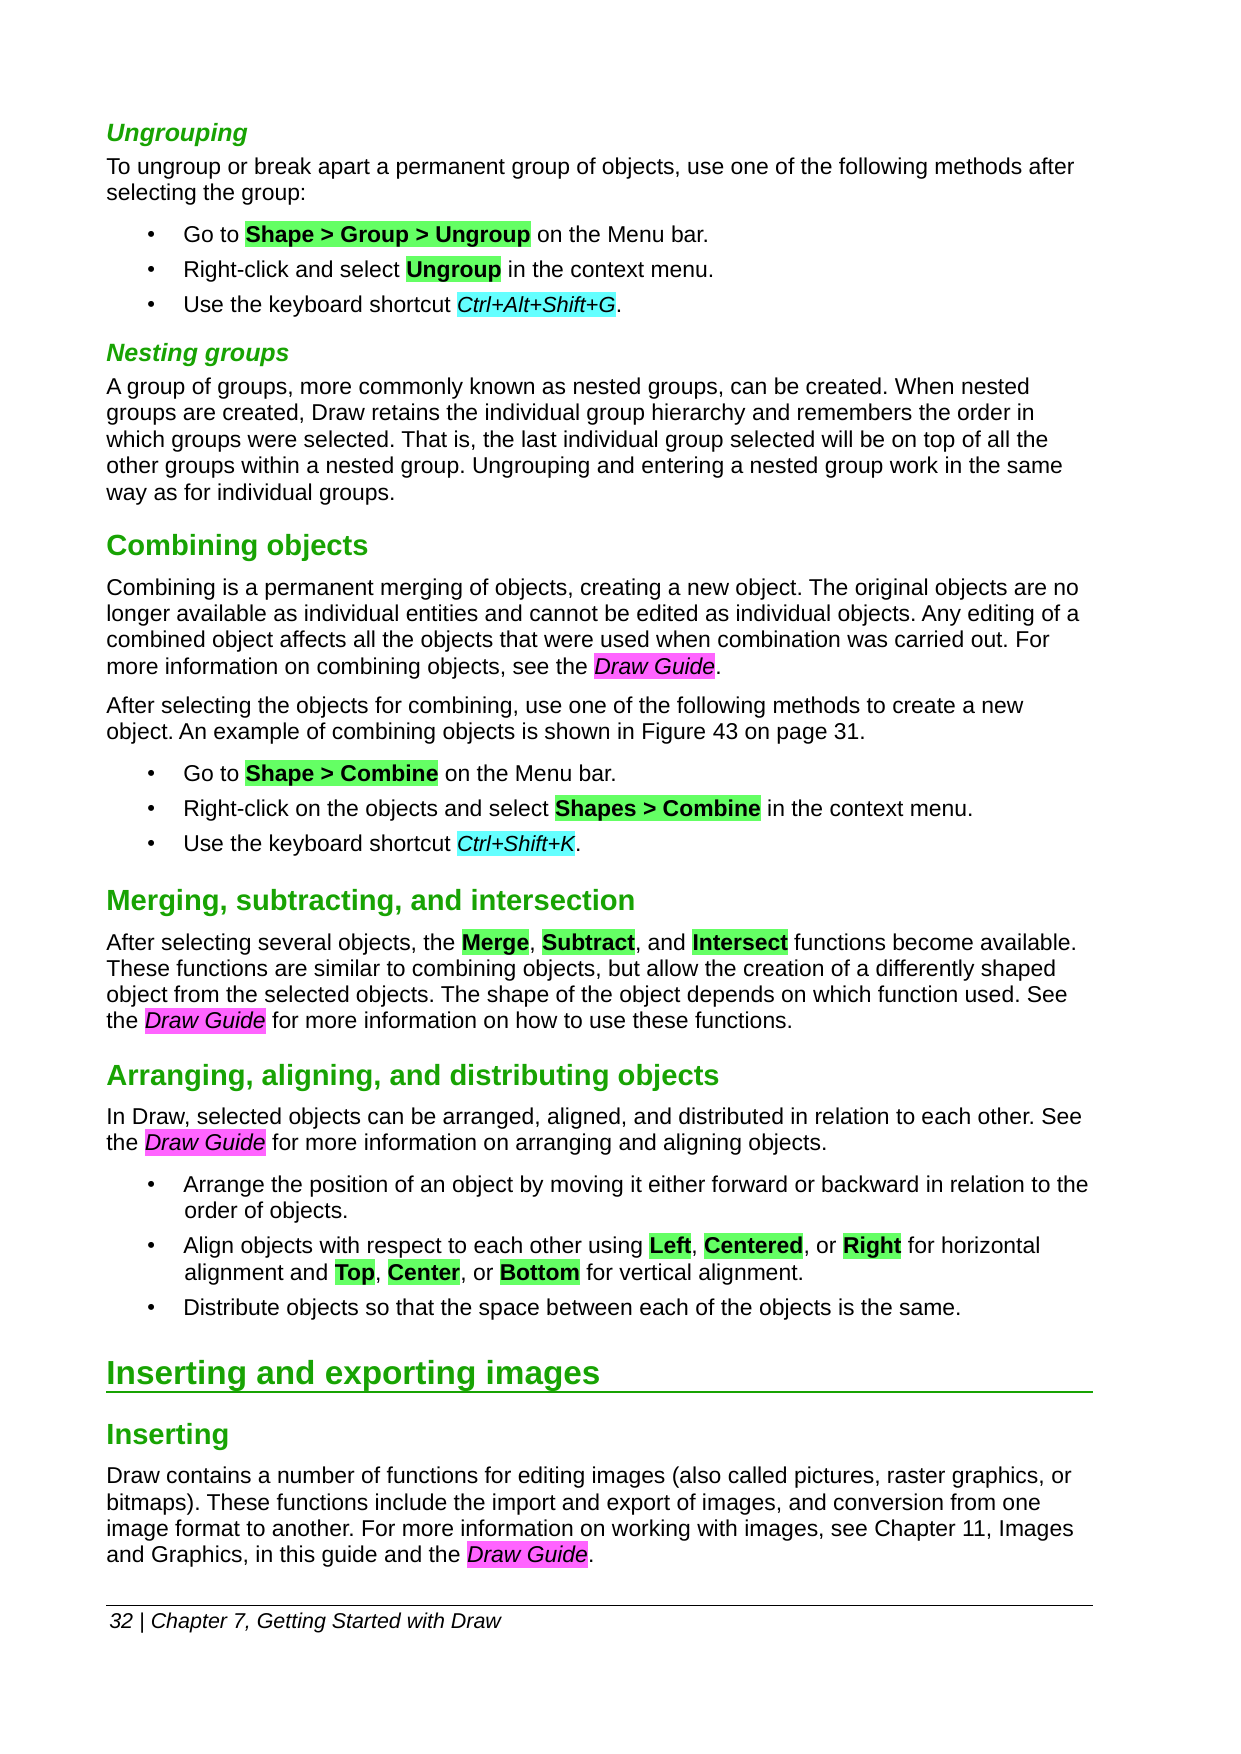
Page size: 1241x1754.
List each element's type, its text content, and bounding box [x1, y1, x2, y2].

subtitle Ungrouping [106, 118, 1093, 147]
list Use the keyboard shortcut Ctrl+Alt+Shift+G. [144, 288, 1093, 321]
subtitle Combining objects [106, 528, 1093, 562]
list Align objects with respect to each other using Left, Centered, or Right for horizontal alignment and Top, Center, or Bottom for vertical alignment. [144, 1229, 1093, 1285]
subtitle Inserting and exporting images [106, 1353, 1093, 1391]
text A group of groups, more commonly known as nested groups, can be created. When nested groups are created, Draw retains the individual group hierarchy and remembers the order in which groups were selected. That is, the last individual group selected will be on top of all the other groups within a nested group. Ungrouping and entering a nested group work in the same way as for individual groups. [106, 373, 1093, 505]
list Go to Shape > Group > Ungroup on the Menu bar. [144, 218, 1093, 247]
subtitle Nesting groups [106, 338, 1093, 367]
list Right-click on the objects and select Shapes > Combine in the context menu. [144, 792, 1093, 821]
subtitle Inserting [106, 1417, 1093, 1451]
list To ungroup or break apart a permanent group of objects, use one of the following methods after selecting the group: [106, 153, 1093, 206]
list Arrange the position of an object by moving it either forward or backward in relation to the order of objects. [144, 1168, 1093, 1224]
text Draw contains a number of functions for editing images (also called pictures, raster graphics, or bitmaps). These functions include the import and export of images, and conversion from one image format to another. For more information on working with images, see Chapter 11, Images and Graphics, in this guide and the Draw Guide. [106, 1462, 1093, 1568]
list Right-click and select Ungroup in the context menu. [144, 253, 1093, 282]
text After selecting the objects for combining, use one of the following methods to create a new object. An example of combining objects is shown in Figure 43 on page 31. [106, 692, 1093, 744]
subtitle Merging, subtracting, and intersection [106, 883, 1093, 917]
list Use the keyboard shortcut Ctrl+Shift+K. [144, 827, 1093, 859]
list Go to Shape > Combine on the Menu bar. [144, 757, 1093, 786]
list Distribute objects so that the space between each of the objects is the same. [144, 1291, 1093, 1323]
text After selecting several objects, the Merge, Subtract, and Intersect functions become available. These functions are similar to combining objects, but allow the creation of a differently shaped object from the selected objects. The shape of the object depends on which function used. See the Draw Guide for more information on how to use these functions. [106, 928, 1093, 1034]
subtitle Arranging, aligning, and distributing objects [106, 1057, 1093, 1091]
text Combining is a permanent merging of objects, creating a new object. The original objects are no longer available as individual entities and cannot be edited as individual objects. Any editing of a combined object affects all the objects that were used when combination was carried out. For more information on combining objects, see the Draw Guide. [106, 574, 1093, 679]
list In Draw, selected objects can be arranged, aligned, and distributed in relation to each other. See the Draw Guide for more information on arranging and aligning objects. [106, 1103, 1093, 1156]
